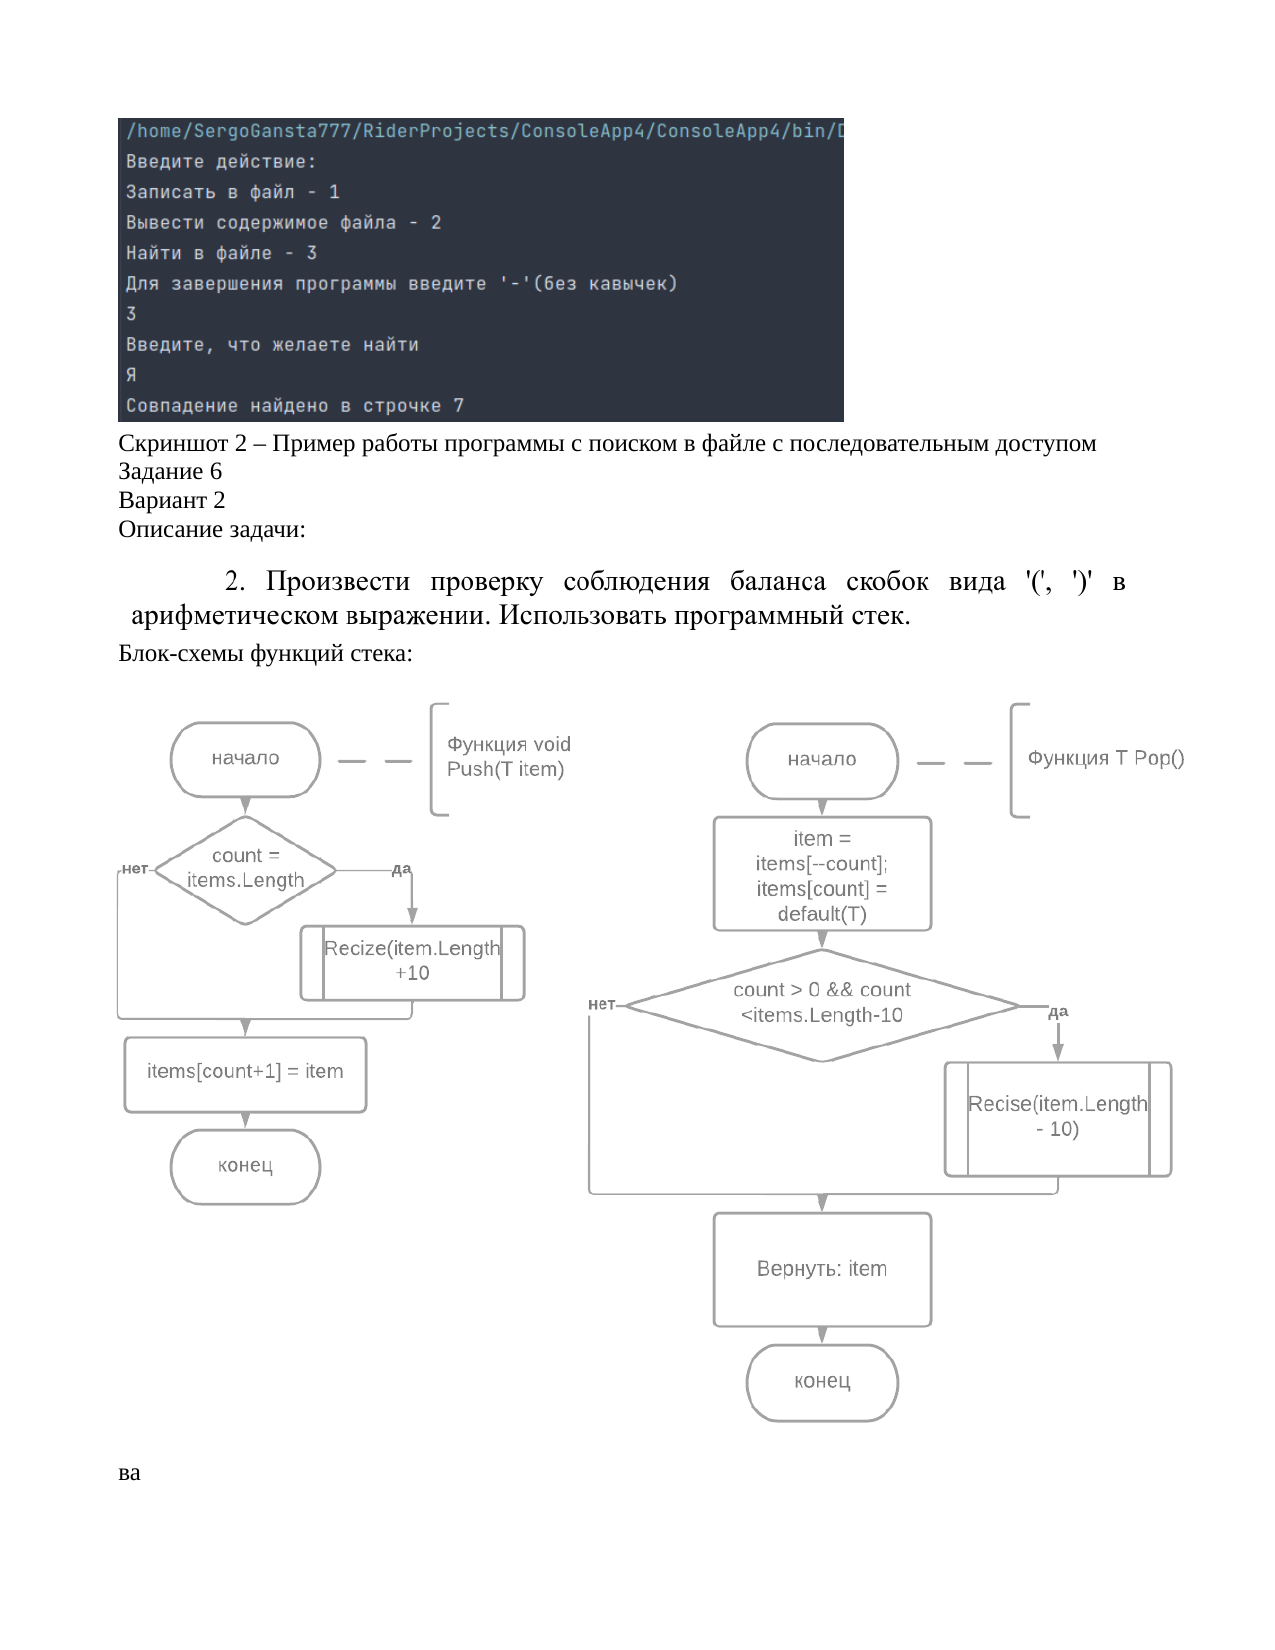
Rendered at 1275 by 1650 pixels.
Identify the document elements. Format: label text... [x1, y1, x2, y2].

text Задание 6 [118, 456, 1157, 485]
picture [118, 118, 844, 422]
text Описание задачи: [118, 514, 1157, 542]
picture [118, 542, 1157, 638]
text Скриншот 2 – Пример работы программы с поиском в файле с последовательным доступом [118, 428, 1157, 456]
text Вариант 2 [118, 485, 1157, 514]
picture [79, 666, 1237, 1458]
text Блок-схемы функций стека: [118, 638, 1157, 666]
text ва [118, 1241, 1157, 1486]
